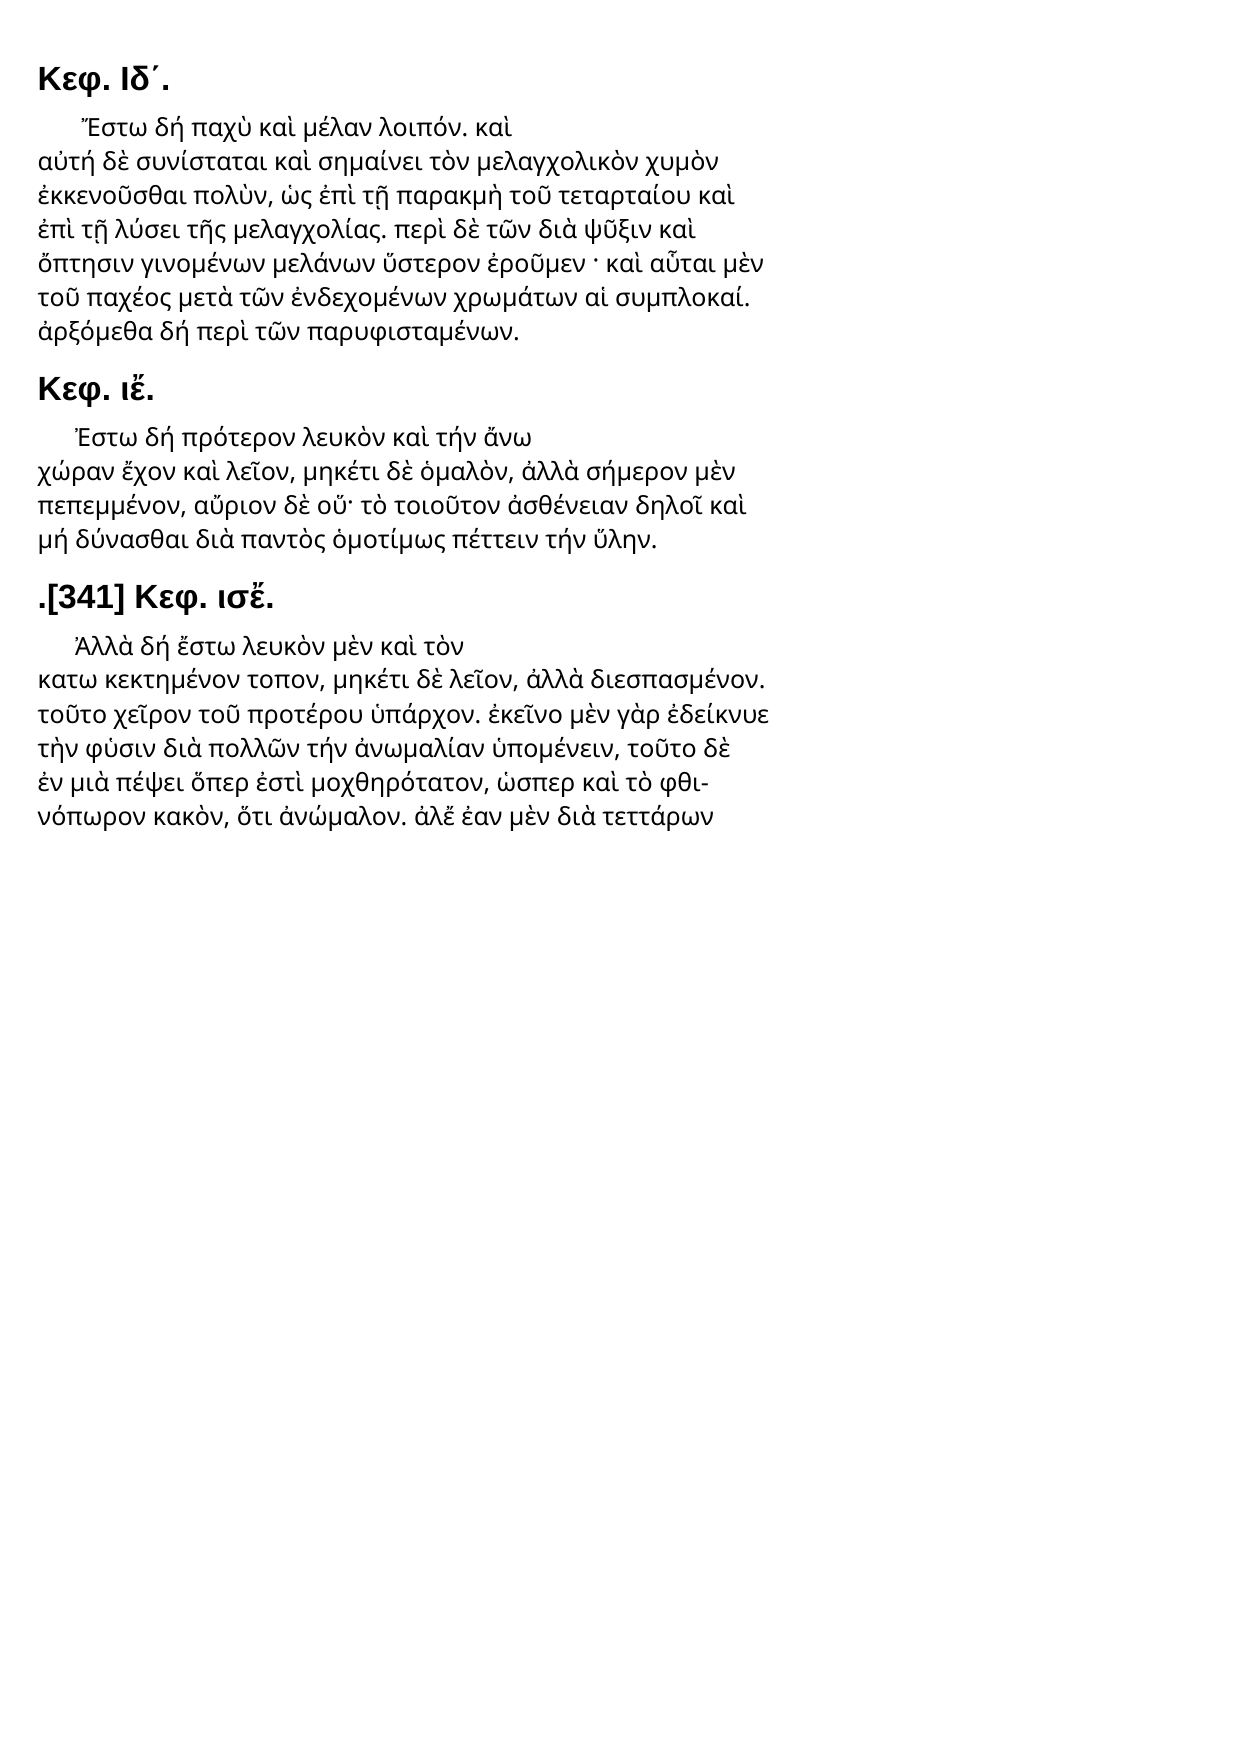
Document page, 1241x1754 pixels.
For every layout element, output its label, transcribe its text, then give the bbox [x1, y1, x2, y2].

subtitle .[341] Κεφ. ισἔ. [37, 577, 1203, 616]
text Ἀλλὰ δή ἔστω λευκὸν μὲν καὶ τὸν κατω κεκτημένον τοπον, μηκέτι δὲ λεῖον, ἀλλὰ διεσπασμένον. τοῦτο χεῖρον τοῦ προτέρου ὑπάρχον. ἐκεῖνο μὲν γὰρ ἐδείκνυε τὴν φὑσιν διὰ πολλῶν τήν ἀνωμαλίαν ὑπομένειν, τοῦτο δὲ ἐν μιὰ πέψει ὅπερ ἐστὶ μοχθηρότατον, ὡσπερ καὶ τὸ φθι- νόπωρον κακὸν, ὅτι ἀνώμαλον. ἀλἔ ἐαν μὲν διὰ τεττάρων [37, 628, 1203, 832]
text Ἐστω δή πρότερον λευκὸν καὶ τήν ἄνω χώραν ἔχον καὶ λεῖον, μηκέτι δὲ ὁμαλὸν, ἀλλὰ σήμερον μὲν πεπεμμένον, αὔριον δὲ οὕ· τὸ τοιοῦτον ἀσθένειαν δηλοῖ καὶ μή δύνασθαι διὰ παντὸς ὁμοτίμως πέττειν τήν ὕλην. [37, 420, 1203, 556]
subtitle Κεφ. ιἔ. [37, 369, 1203, 407]
text Ἔστω δή παχὺ καὶ μέλαν λοιπόν. καὶ αὐτή δὲ συνίσταται καὶ σημαίνει τὸν μελαγχολικὸν χυμὸν ἐκκενοῦσθαι πολὺν, ὡς ἐπὶ τῇ παρακμὴ τοῦ τεταρταίου καὶ ἐπὶ τῇ λύσει τῆς μελαγχολίας. περὶ δὲ τῶν διὰ ψῦξιν καὶ ὄπτησιν γινομένων μελάνων ὕστερον ἐροῦμεν · καὶ αὗται μὲν τοῦ παχέος μετὰ τῶν ἐνδεχομένων χρωμάτων αἱ συμπλοκαί. ἀρξόμεθα δή περὶ τῶν παρυφισταμένων. [37, 109, 1203, 348]
subtitle Κεφ. Ιδ΄. [37, 58, 1203, 97]
